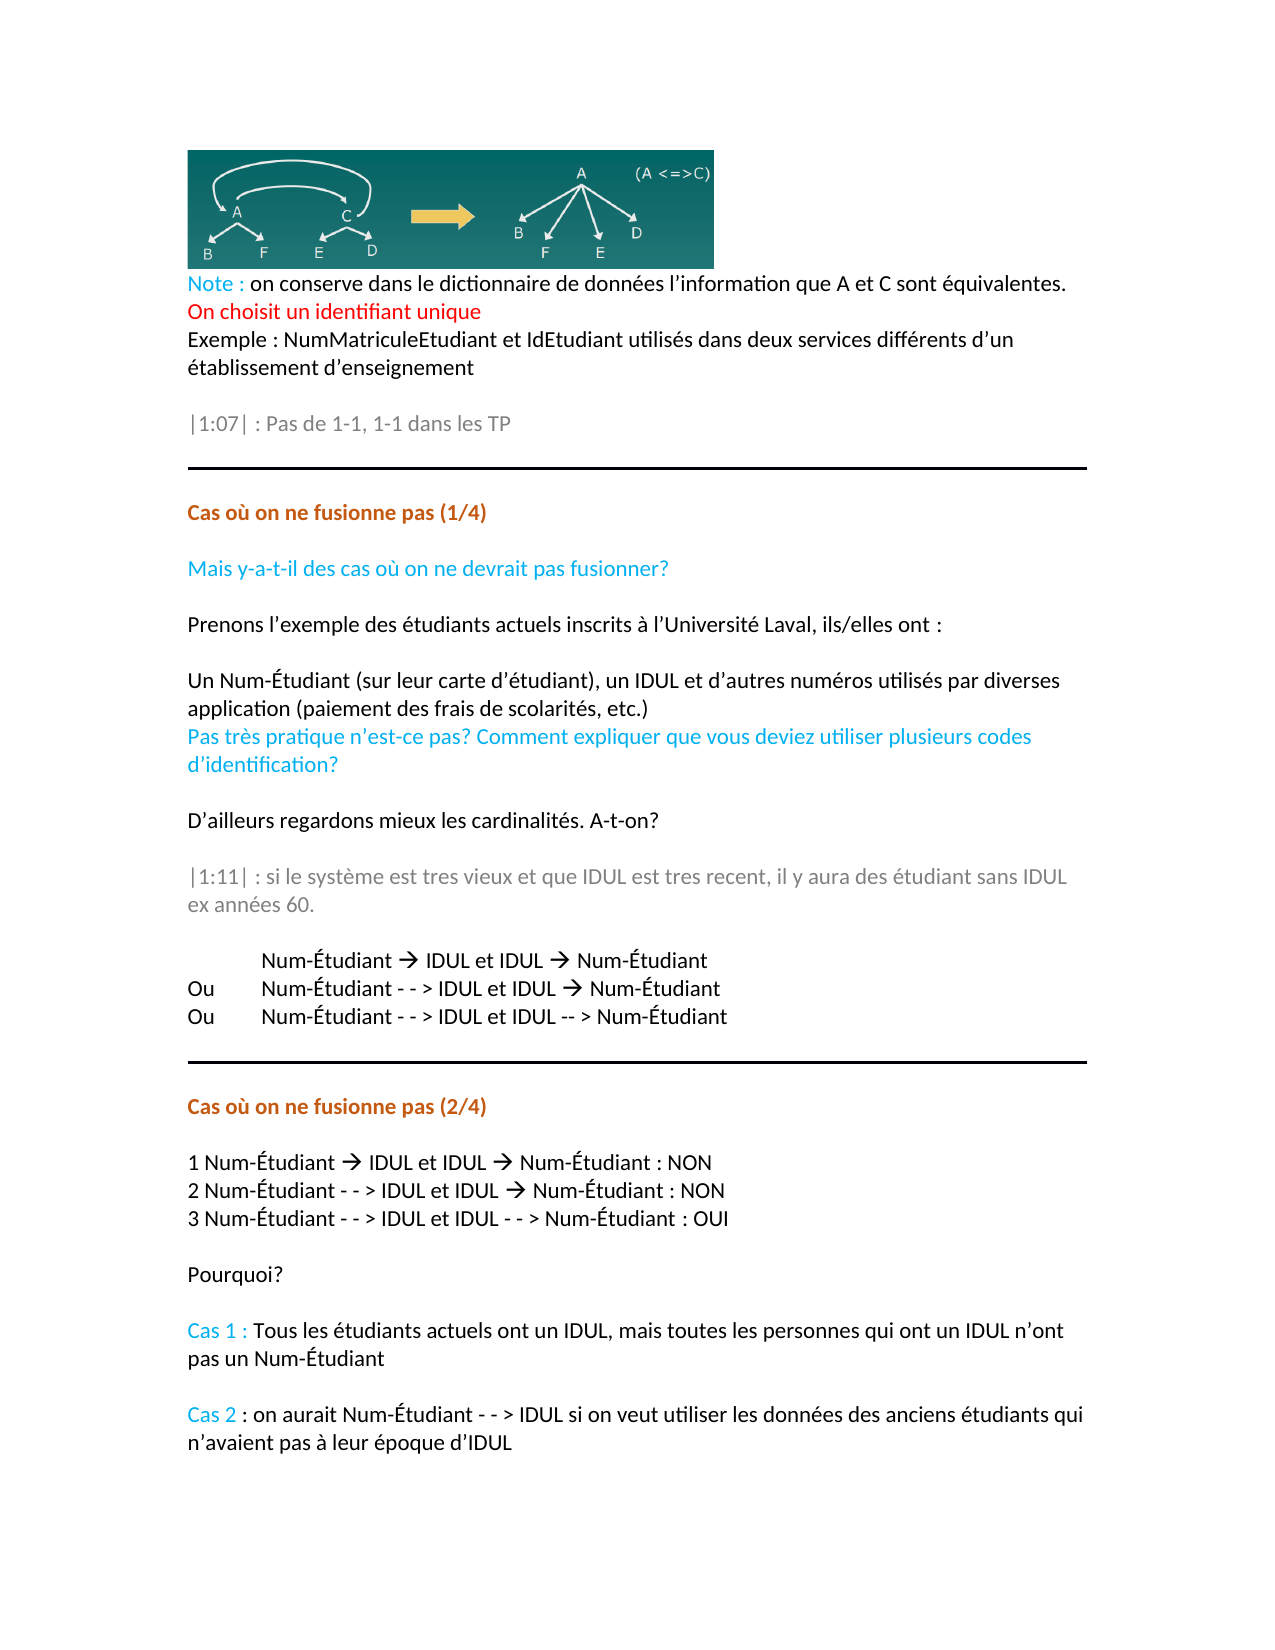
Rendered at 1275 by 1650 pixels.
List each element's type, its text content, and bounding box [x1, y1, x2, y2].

text Note : on conserve dans le dictionnaire de données l’information que A et C sont équivalentes. On choisit un identifiant unique [187, 269, 1087, 325]
text Cas 1 : Tous les étudiants actuels ont un IDUL, mais toutes les personnes qui ont un IDUL n’ont pas un Num-Étudiant [187, 1316, 1087, 1372]
text Exemple : NumMatriculeEtudiant et IdEtudiant utilisés dans deux services différents d’un établissement d’enseignement [187, 325, 1087, 381]
text Un Num-Étudiant (sur leur carte d’étudiant), un IDUL et d’autres numéros utilisés par diverses application (paiement des frais de scolarités, etc.) [187, 666, 1087, 722]
text Pourquoi? [187, 1260, 1087, 1288]
text Prenons l’exemple des étudiants actuels inscrits à l’Université Laval, ils/elles ont : [187, 610, 1087, 638]
text Pas très pratique n’est-ce pas? Comment expliquer que vous deviez utiliser plusieurs codes d’identification? [187, 722, 1087, 778]
text 3 Num-Étudiant - - > IDUL et IDUL - - > Num-Étudiant : OUI [187, 1204, 1087, 1232]
text |1:07| : Pas de 1-1, 1-1 dans les TP [187, 409, 1087, 437]
text Cas où on ne fusionne pas (1/4) [187, 498, 1087, 526]
text D’ailleurs regardons mieux les cardinalités. A-t-on? [187, 806, 1087, 834]
picture [187, 150, 714, 269]
text 1 Num-Étudiant  IDUL et IDUL  Num-Étudiant : NON [187, 1148, 1087, 1176]
text Num-Étudiant  IDUL et IDUL  Num-Étudiant [187, 946, 1087, 974]
text Ou Num-Étudiant - - > IDUL et IDUL -- > Num-Étudiant [187, 1002, 1087, 1031]
text |1:11| : si le système est tres vieux et que IDUL est tres recent, il y aura des étudiant sans IDUL ex années 60. [187, 862, 1087, 918]
text Cas où on ne fusionne pas (2/4) [187, 1092, 1087, 1120]
text 2 Num-Étudiant - - > IDUL et IDUL  Num-Étudiant : NON [187, 1176, 1087, 1204]
text Mais y-a-t-il des cas où on ne devrait pas fusionner? [187, 554, 1087, 582]
text Cas 2 : on aurait Num-Étudiant - - > IDUL si on veut utiliser les données des anciens étudiants qui n’avaient pas à leur époque d’IDUL [187, 1400, 1087, 1456]
text Ou Num-Étudiant - - > IDUL et IDUL  Num-Étudiant [187, 974, 1087, 1002]
